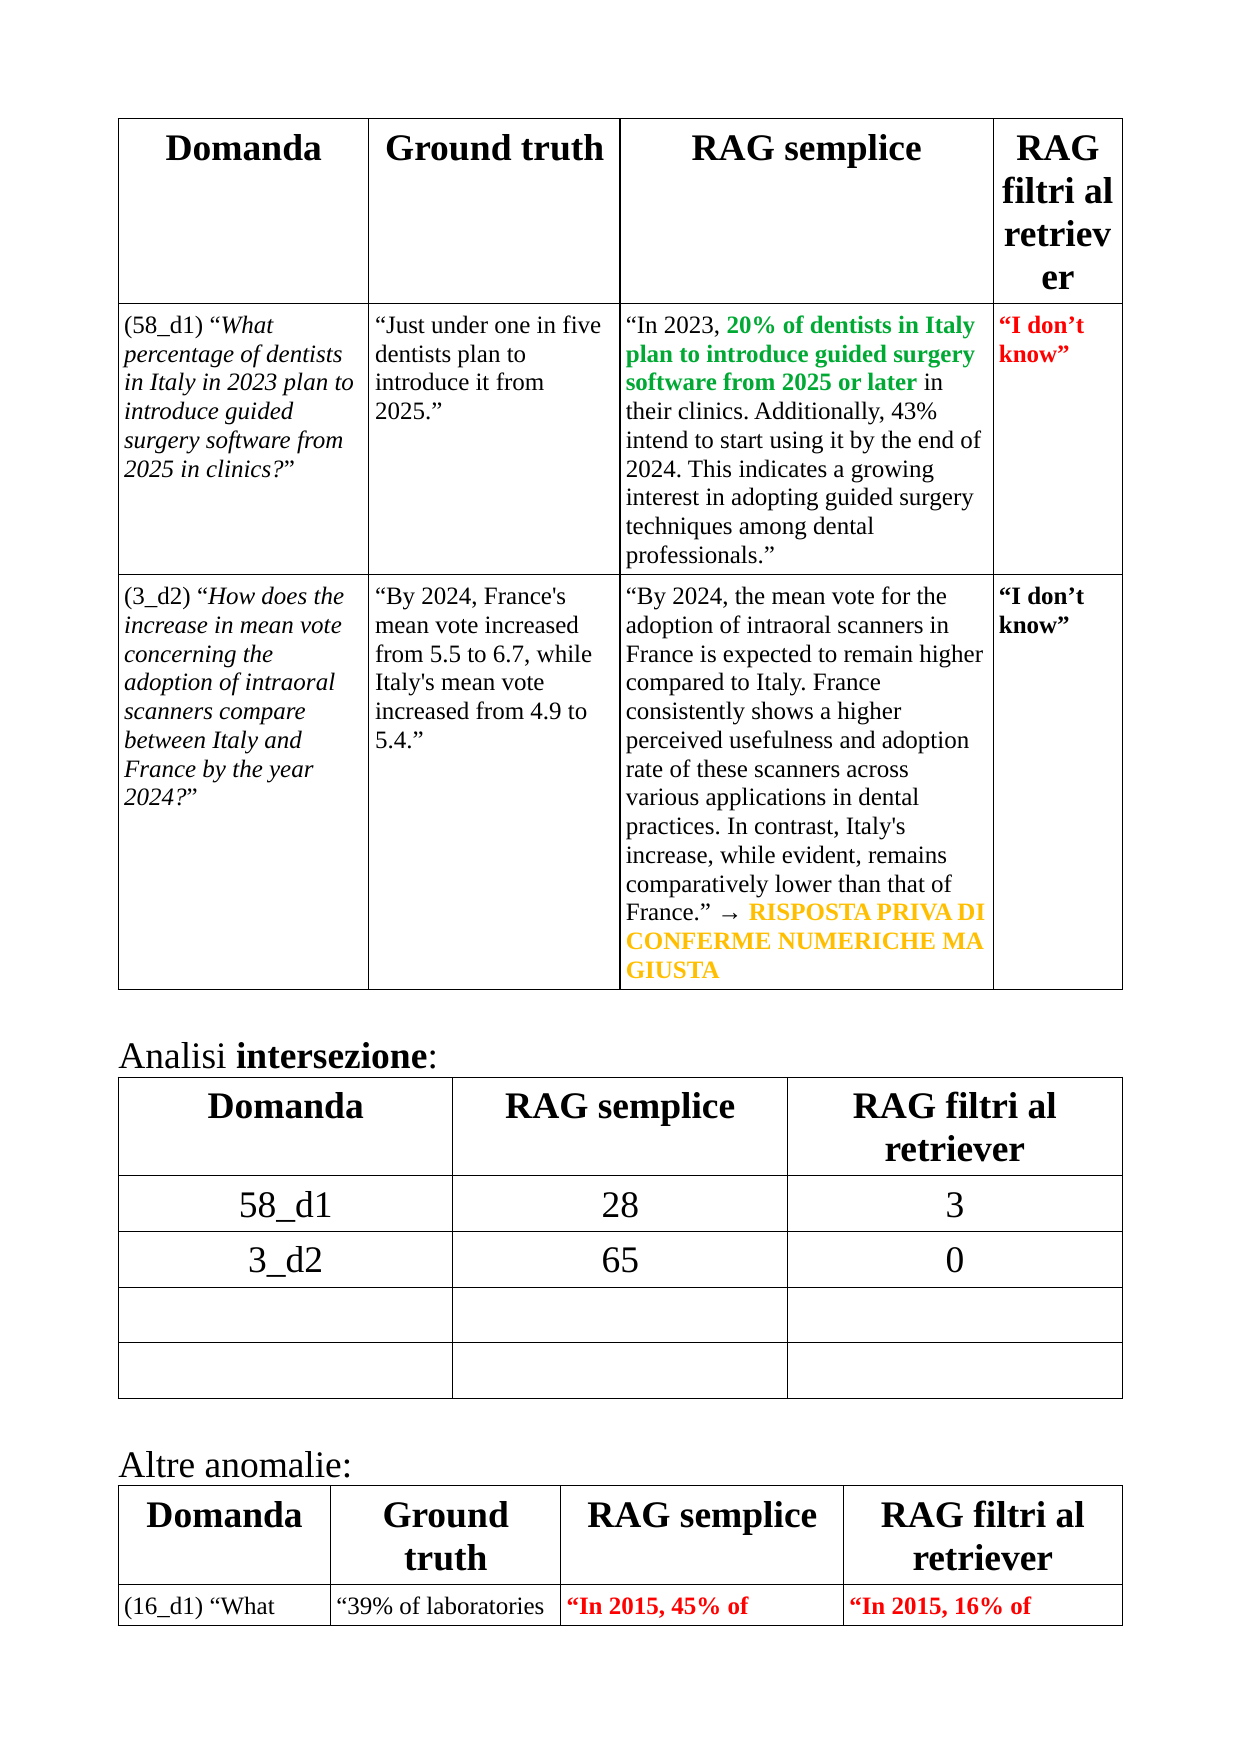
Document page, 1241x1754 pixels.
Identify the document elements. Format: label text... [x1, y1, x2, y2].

table_cell “39% of laboratories [331, 1585, 560, 1625]
table_cell “By 2024, the mean vote for the adoption of intraoral scanners in France is expected to remain higher compared to Italy. France consistently shows a higher perceived usefulness and adoption rate of these scanners across various applications in dental practices. In contrast, Italy's increase, while evident, remains comparatively lower than that of France.” → RISPOSTA PRIVA DI CONFERME NUMERICHE MA GIUSTA [621, 575, 993, 989]
table_header Ground truth [331, 1486, 560, 1584]
table_cell (3_d2) “How does the increase in mean vote concerning the adoption of intraoral scanners compare between Italy and France by the year 2024?” [119, 575, 368, 989]
table_cell [119, 1343, 452, 1398]
table_cell (16_d1) “What [119, 1585, 330, 1625]
table_cell [119, 1288, 452, 1342]
table_cell [453, 1343, 787, 1398]
table_cell 3_d2 [119, 1232, 452, 1287]
table_header Ground truth [369, 119, 619, 303]
text Analisi intersezione: [118, 1033, 1122, 1077]
table_cell “Just under one in five dentists plan to introduce it from 2025.” [369, 304, 619, 574]
table_cell 28 [453, 1176, 787, 1231]
table_header RAG filtri al retriever [994, 119, 1122, 303]
table_header RAG filtri al retriever [788, 1078, 1122, 1175]
table_cell (58_d1) “What percentage of dentists in Italy in 2023 plan to introduce guided surgery software from 2025 in clinics?” [119, 304, 368, 574]
table_header Domanda [119, 1486, 330, 1584]
table_cell [788, 1288, 1122, 1342]
table_cell “I don’t know” [994, 304, 1122, 574]
table_header RAG semplice [621, 119, 993, 303]
table_header Domanda [119, 1078, 452, 1175]
table_cell “By 2024, France's mean vote increased from 5.5 to 6.7, while Italy's mean vote increased from 4.9 to 5.4.” [369, 575, 619, 989]
table_cell 0 [788, 1232, 1122, 1287]
table_cell “In 2015, 16% of [844, 1585, 1122, 1625]
table_header Domanda [119, 119, 368, 303]
table_cell 65 [453, 1232, 787, 1287]
table_cell “In 2023, 20% of dentists in Italy plan to introduce guided surgery software from 2025 or later in their clinics. Additionally, 43% intend to start using it by the end of 2024. This indicates a growing interest in adopting guided surgery techniques among dental professionals.” [621, 304, 993, 574]
table_header RAG filtri al retriever [844, 1486, 1122, 1584]
table_cell [453, 1288, 787, 1342]
table_header RAG semplice [453, 1078, 787, 1175]
table_cell 58_d1 [119, 1176, 452, 1231]
table_cell [788, 1343, 1122, 1398]
table_cell 3 [788, 1176, 1122, 1231]
text Altre anomalie: [118, 1442, 1122, 1485]
table_cell “In 2015, 45% of [561, 1585, 843, 1625]
table_cell “I don’t know” [994, 575, 1122, 989]
table_header RAG semplice [561, 1486, 843, 1584]
